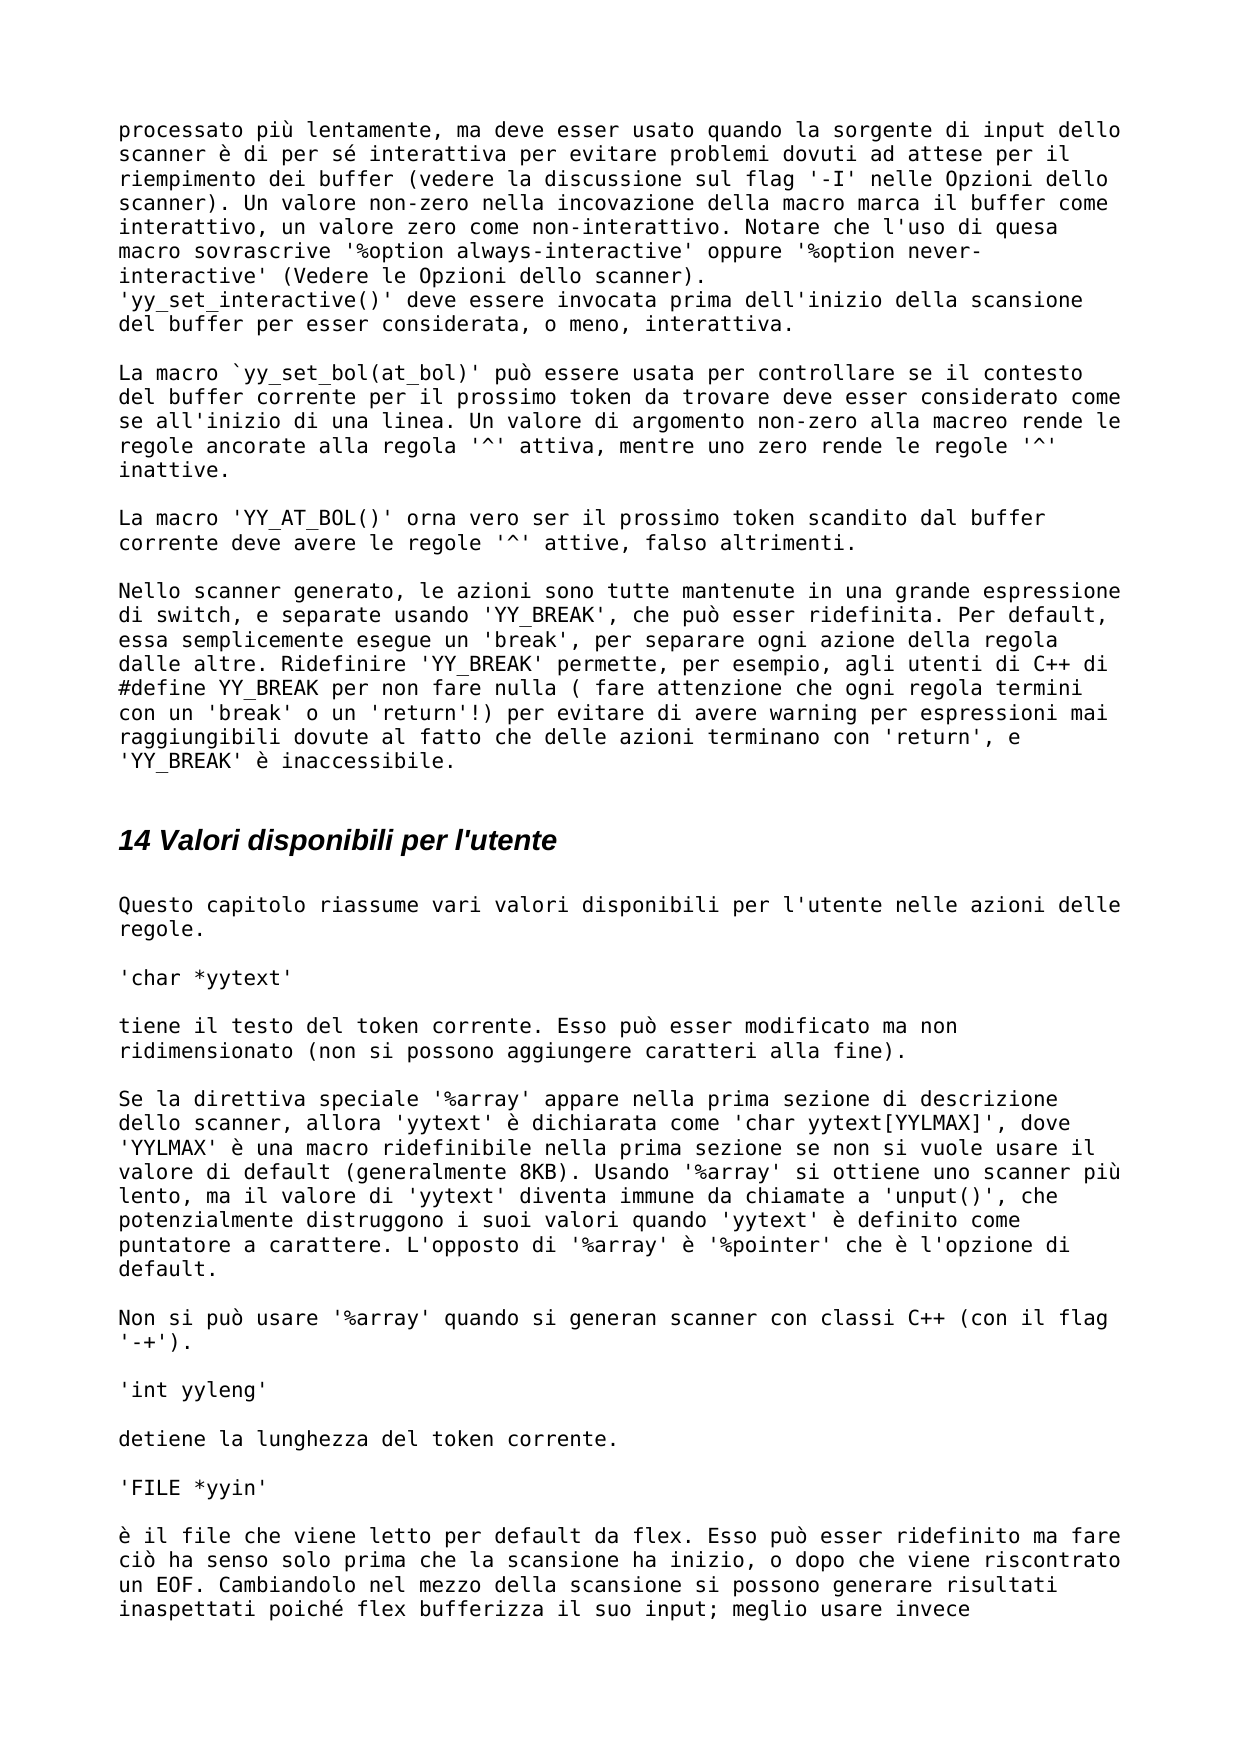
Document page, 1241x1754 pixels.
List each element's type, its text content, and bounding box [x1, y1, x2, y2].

text processato più lentamente, ma deve esser usato quando la sorgente di input dello scanner è di per sé interattiva per evitare problemi dovuti ad attese per il riempimento dei buffer (vedere la discussione sul flag '-I' nelle Opzioni dello scanner). Un valore non-zero nella incovazione della macro marca il buffer come interattivo, un valore zero come non-interattivo. Notare che l'uso di quesa macro sovrascrive '%option always-interactive' oppure '%option never-interactive' (Vedere le Opzioni dello scanner). [118, 118, 1122, 288]
text 'FILE *yyin' [118, 1476, 1122, 1500]
text detiene la lunghezza del token corrente. [118, 1427, 1122, 1451]
text Non si può usare '%array' quando si generan scanner con classi C++ (con il flag '-+'). [118, 1306, 1122, 1354]
text La macro 'YY_AT_BOL()' orna vero ser il prossimo token scandito dal buffer corrente deve avere le regole '^' attive, falso altrimenti. [118, 506, 1122, 555]
text Se la direttiva speciale '%array' appare nella prima sezione di descrizione dello scanner, allora 'yytext' è dichiarata come 'char yytext[YYLMAX]', dove 'YYLMAX' è una macro ridefinibile nella prima sezione se non si vuole usare il valore di default (generalmente 8KB). Usando '%array' si ottiene uno scanner più lento, ma il valore di 'yytext' diventa immune da chiamate a 'unput()', che potenzialmente distruggono i suoi valori quando 'yytext' è definito come puntatore a carattere. L'opposto di '%array' è '%pointer' che è l'opzione di default. [118, 1087, 1122, 1281]
text è il file che viene letto per default da flex. Esso può esser ridefinito ma fare ciò ha senso solo prima che la scansione ha inizio, o dopo che viene riscontrato un EOF. Cambiandolo nel mezzo della scansione si possono generare risultati inaspettati poiché flex bufferizza il suo input; meglio usare invece [118, 1524, 1122, 1621]
text Nello scanner generato, le azioni sono tutte mantenute in una grande espressione di switch, e separate usando 'YY_BREAK', che può esser ridefinita. Per default, essa semplicemente esegue un 'break', per separare ogni azione della regola dalle altre. Ridefinire 'YY_BREAK' permette, per esempio, agli utenti di C++ di #define YY_BREAK per non fare nulla ( fare attenzione che ogni regola termini con un 'break' o un 'return'!) per evitare di avere warning per espressioni mai raggiungibili dovute al fatto che delle azioni terminano con 'return', e 'YY_BREAK' è inaccessibile. [118, 579, 1122, 773]
text 'yy_set_interactive()' deve essere invocata prima dell'inizio della scansione del buffer per esser considerata, o meno, interattiva. [118, 288, 1122, 337]
text Questo capitolo riassume vari valori disponibili per l'utente nelle azioni delle regole. [118, 893, 1122, 942]
text 'char *yytext' [118, 966, 1122, 990]
subtitle 14 Valori disponibili per l'utente [118, 823, 1122, 856]
text tiene il testo del token corrente. Esso può esser modificato ma non ridimensionato (non si possono aggiungere caratteri alla fine). [118, 1014, 1122, 1063]
text 'int yyleng' [118, 1378, 1122, 1403]
text La macro `yy_set_bol(at_bol)' può essere usata per controllare se il contesto del buffer corrente per il prossimo token da trovare deve esser considerato come se all'inizio di una linea. Un valore di argomento non-zero alla macreo rende le regole ancorate alla regola '^' attiva, mentre uno zero rende le regole '^' inattive. [118, 361, 1122, 482]
